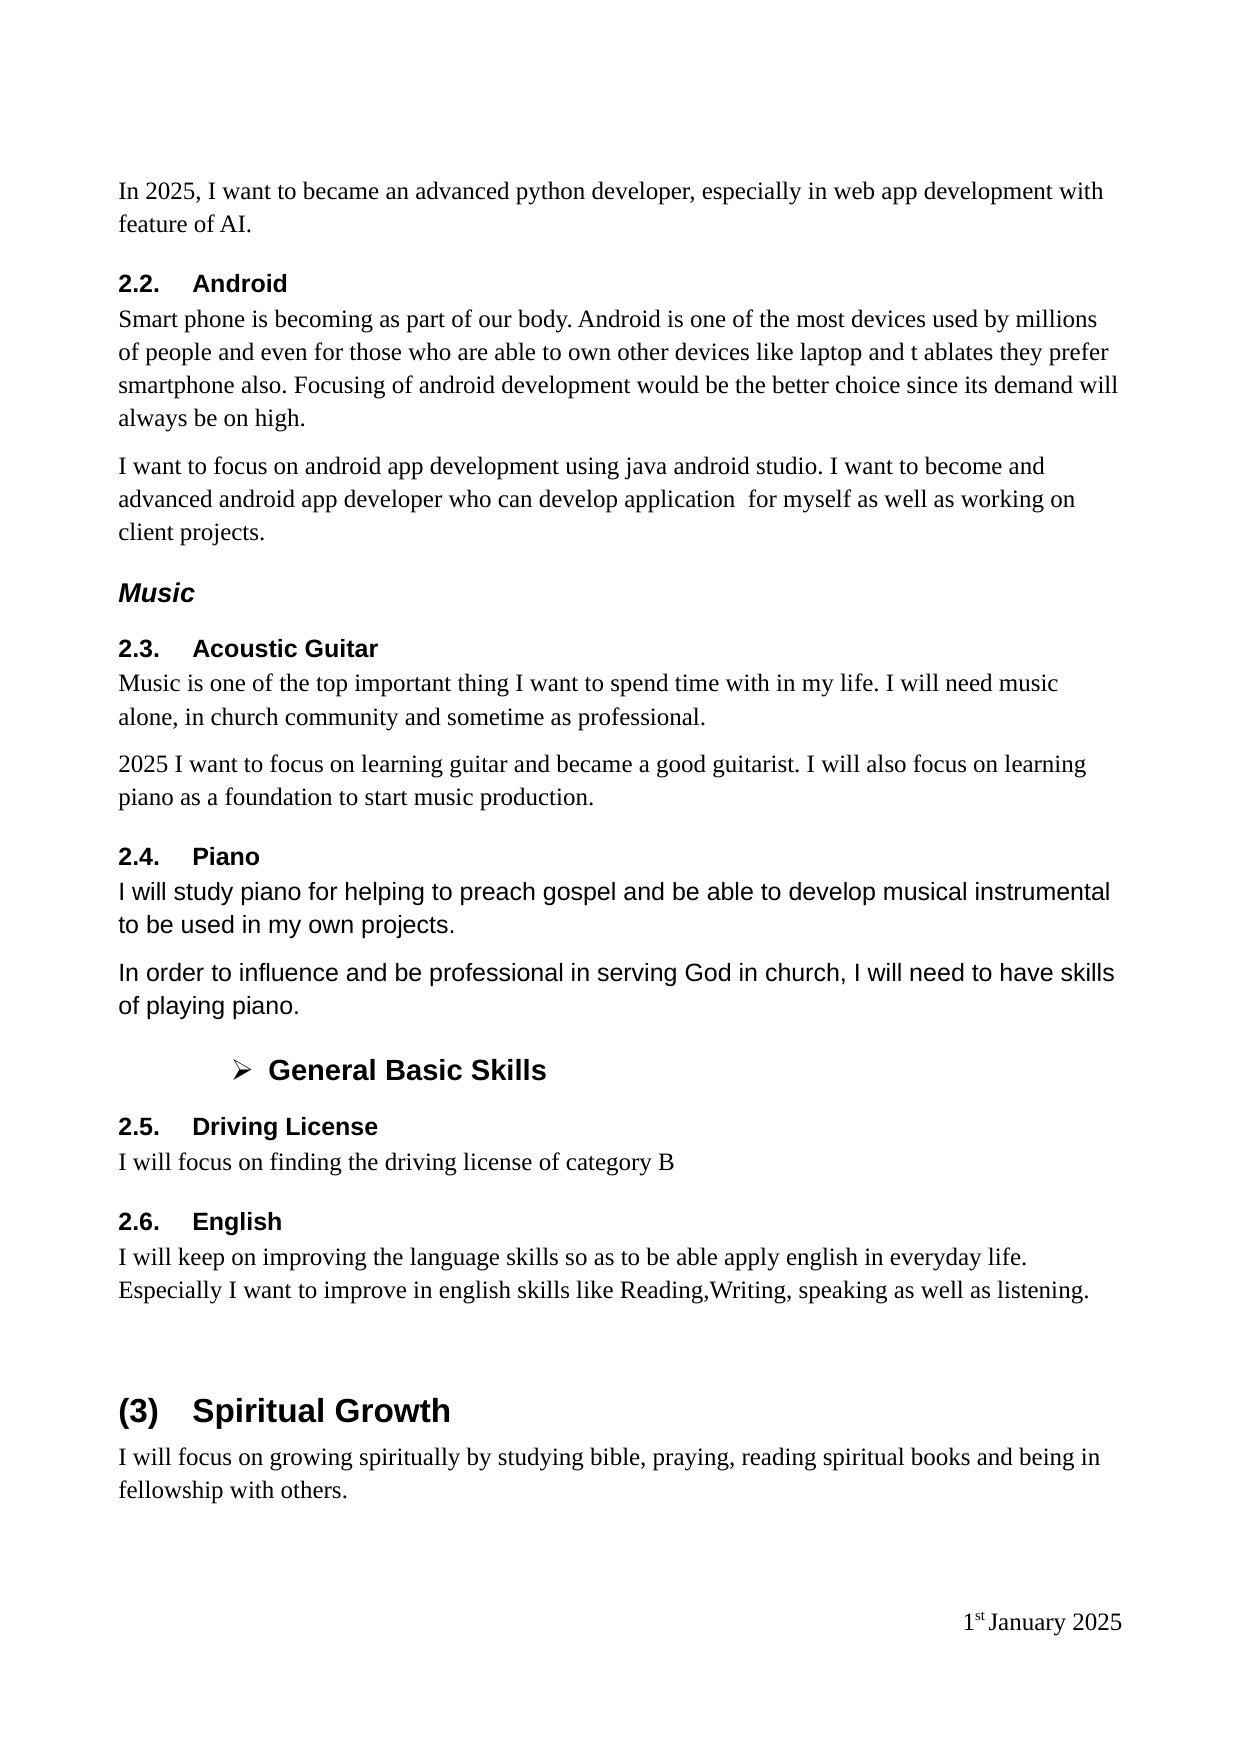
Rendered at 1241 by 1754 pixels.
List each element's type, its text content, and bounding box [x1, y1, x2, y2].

subtitle Driving License [118, 1112, 1122, 1141]
text I want to focus on android app development using java android studio. I want to become and advanced android app developer who can develop application for myself as well as working on client projects. [118, 451, 1122, 546]
text 2025 I want to focus on learning guitar and became a good guitarist. I will also focus on learning piano as a foundation to start music production. [118, 749, 1122, 811]
text In 2025, I want to became an advanced python developer, especially in web app development with feature of AI. [118, 176, 1122, 238]
text I will focus on finding the driving license of category B [118, 1147, 1122, 1176]
subtitle English [118, 1207, 1122, 1236]
text Music is one of the top important thing I want to spend time with in my life. I will need music alone, in church community and sometime as professional. [118, 668, 1122, 730]
text I will focus on growing spiritually by studying bible, praying, reading spiritual books and being in fellowship with others. [118, 1442, 1122, 1504]
text I will study piano for helping to preach gospel and be able to develop musical instrumental to be used in my own projects. [118, 877, 1122, 939]
text In order to influence and be professional in serving God in church, I will need to have skills of playing piano. [118, 958, 1122, 1020]
subtitle General Basic Skills [231, 1053, 1122, 1087]
subtitle Music [118, 577, 1122, 608]
subtitle Piano [118, 842, 1122, 871]
text Smart phone is becoming as part of our body. Android is one of the most devices used by millions of people and even for those who are able to own other devices like laptop and t ablates they prefer smartphone also. Focusing of android development would be the better choice since its demand will always be on high. [118, 304, 1122, 432]
text I will keep on improving the language skills so as to be able apply english in everyday life. Especially I want to improve in english skills like Reading,Writing, speaking as well as listening. [118, 1242, 1122, 1304]
subtitle Android [118, 269, 1122, 298]
subtitle Spiritual Growth [118, 1391, 1122, 1429]
subtitle Acoustic Guitar [118, 633, 1122, 662]
